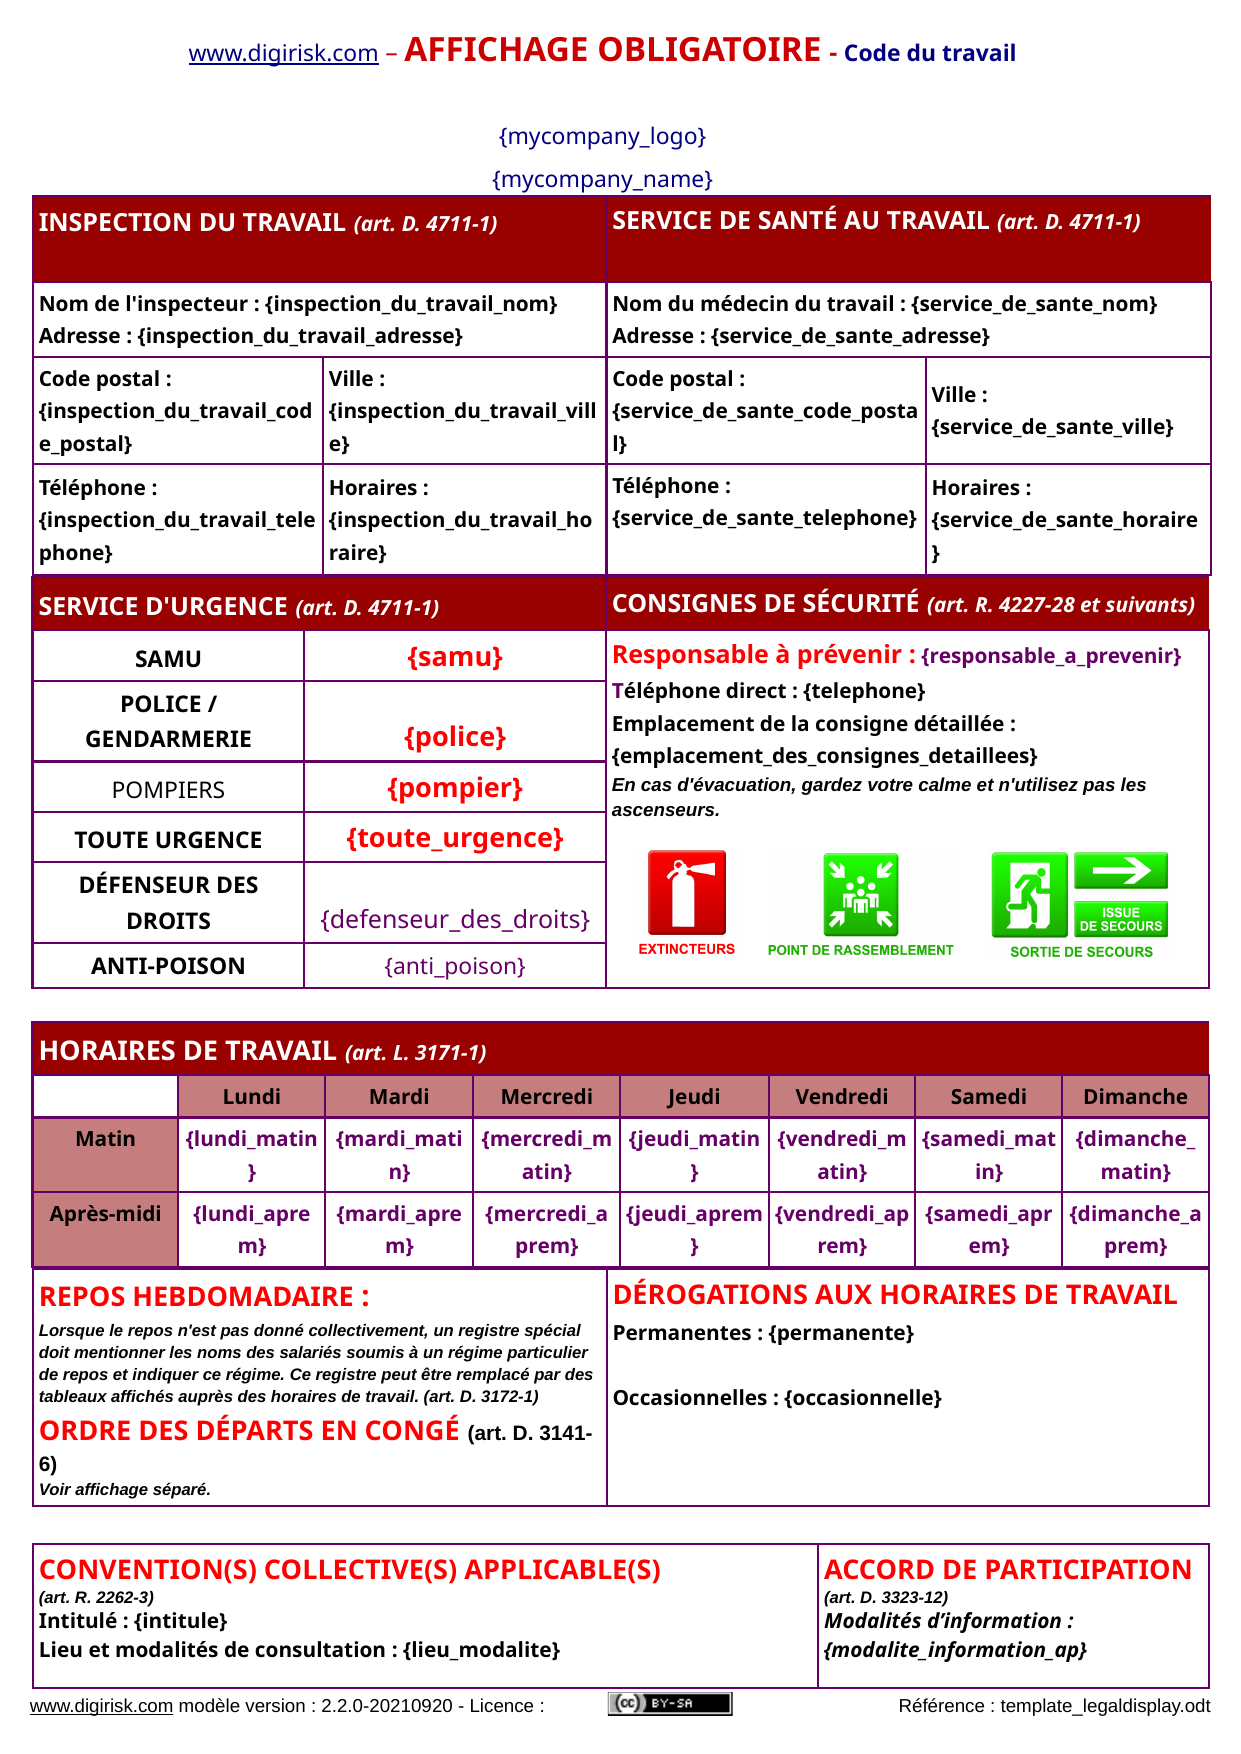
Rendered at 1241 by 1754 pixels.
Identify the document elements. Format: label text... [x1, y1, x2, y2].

table_cell {vendredi_matin} [770, 1119, 914, 1191]
table_cell {toute_urgence} [305, 813, 605, 861]
table_cell {lundi_matin} [179, 1119, 324, 1191]
table_cell {samedi_aprem} [916, 1193, 1061, 1266]
table_header CONVENTION(S) COLLECTIVE(S) APPLICABLE(S) (art. R. 2262-3) Intitulé : {intitule} Lieu et modalités de consultation : {lieu_modalite} [34, 1545, 817, 1687]
table_header REPOS HEBDOMADAIRE : Lorsque le repos n'est pas donné collectivement, un registre spécial doit mentionner les noms des salariés soumis à un régime particulier de repos et indiquer ce régime. Ce registre peut être remplacé par des tableaux affichés auprès des horaires de travail. (art. D. 3172-1) ORDRE DES DÉPARTS EN CONGÉ (art. D. 3141-6) Voir affichage séparé. [34, 1270, 606, 1504]
table_cell Ville : {service_de_sante_ville} [927, 358, 1210, 463]
table_header ACCORD DE PARTICIPATION (art. D. 3323-12) Modalités d’information : {modalite_information_ap} [819, 1545, 1208, 1687]
table_cell {samedi_matin} [916, 1119, 1061, 1191]
table_cell {mardi_aprem} [326, 1193, 472, 1266]
table_cell [34, 1076, 177, 1116]
table_cell {anti_poison} [305, 944, 605, 987]
table_cell SAMU [34, 631, 303, 680]
table_cell ANTI-POISON [34, 944, 303, 987]
table_cell Code postal : {service_de_sante_code_postal} [608, 358, 925, 463]
table_cell {dimanche_aprem} [1063, 1193, 1208, 1266]
table_cell Matin [34, 1119, 177, 1191]
picture [986, 847, 1179, 962]
table_cell {dimanche_matin} [1063, 1119, 1208, 1191]
table_cell Téléphone : {service_de_sante_telephone} [608, 465, 925, 574]
table_cell Dimanche [1063, 1076, 1208, 1116]
picture [766, 848, 956, 960]
table_cell Nom de l'inspecteur : {inspection_du_travail_nom} Adresse : {inspection_du_travail_adresse} [34, 283, 605, 356]
table_cell Après-midi [34, 1193, 177, 1266]
table_cell Samedi [916, 1076, 1061, 1116]
table_cell {mercredi_aprem} [474, 1193, 619, 1266]
table_cell Horaires : {service_de_sante_horaire} [927, 465, 1210, 574]
table_header SERVICE D'URGENCE (art. D. 4711-1) [34, 578, 605, 629]
table_header HORAIRES DE TRAVAIL (art. L. 3171-1) [34, 1023, 1209, 1074]
table_header DÉROGATIONS AUX HORAIRES DE TRAVAIL Permanentes : {permanente} Occasionnelles : {occasionnelle} [608, 1270, 1208, 1504]
text {mycompany_name} [0, 163, 1205, 194]
table_cell Nom du médecin du travail : {service_de_sante_nom} Adresse : {service_de_sante_adresse} [608, 283, 1210, 356]
table_cell Horaires : {inspection_du_travail_horaire} [324, 465, 605, 574]
table_cell {samu} [305, 631, 605, 680]
picture [630, 846, 743, 959]
table_cell Jeudi [621, 1076, 768, 1116]
table_cell Lundi [179, 1076, 324, 1116]
table_cell {lundi_aprem} [179, 1193, 324, 1266]
table_cell {jeudi_matin} [621, 1119, 768, 1191]
table_cell {mardi_matin} [326, 1119, 472, 1191]
table_cell Responsable à prévenir : {responsable_a_prevenir} Téléphone direct : {telephone} Emplacement de la consigne détaillée : {emplacement_des_consignes_detaillees} En cas d'évacuation, gardez votre calme et n'utilisez pas les ascenseurs. [607, 631, 1208, 987]
table_cell {pompier} [305, 763, 605, 811]
table_cell POMPIERS [34, 763, 303, 811]
table_cell {jeudi_aprem} [621, 1193, 768, 1266]
table_cell POLICE / GENDARMERIE [34, 682, 303, 760]
picture [607, 1692, 733, 1716]
table_cell Code postal : {inspection_du_travail_code_postal} [34, 358, 322, 463]
table_cell Vendredi [770, 1076, 914, 1116]
table_cell {defenseur_des_droits} [305, 863, 605, 942]
table_cell Mardi [326, 1076, 472, 1116]
table_header INSPECTION DU TRAVAIL (art. D. 4711-1) [34, 197, 605, 281]
table_header CONSIGNES DE SÉCURITÉ (art. R. 4227-28 et suivants) [607, 578, 1209, 629]
text {mycompany_logo} [0, 120, 1205, 151]
table_cell TOUTE URGENCE [34, 813, 303, 861]
table_cell {mercredi_matin} [474, 1119, 619, 1191]
table_cell {police} [305, 682, 605, 760]
table_cell Ville : {inspection_du_travail_ville} [324, 358, 605, 463]
table_cell DÉFENSEUR DES DROITS [34, 863, 303, 942]
table_cell {vendredi_aprem} [770, 1193, 914, 1266]
table_header SERVICE DE SANTÉ AU TRAVAIL (art. D. 4711-1) [608, 197, 1211, 281]
table_cell Mercredi [474, 1076, 619, 1116]
table_cell Téléphone : {inspection_du_travail_telephone} [34, 465, 322, 574]
